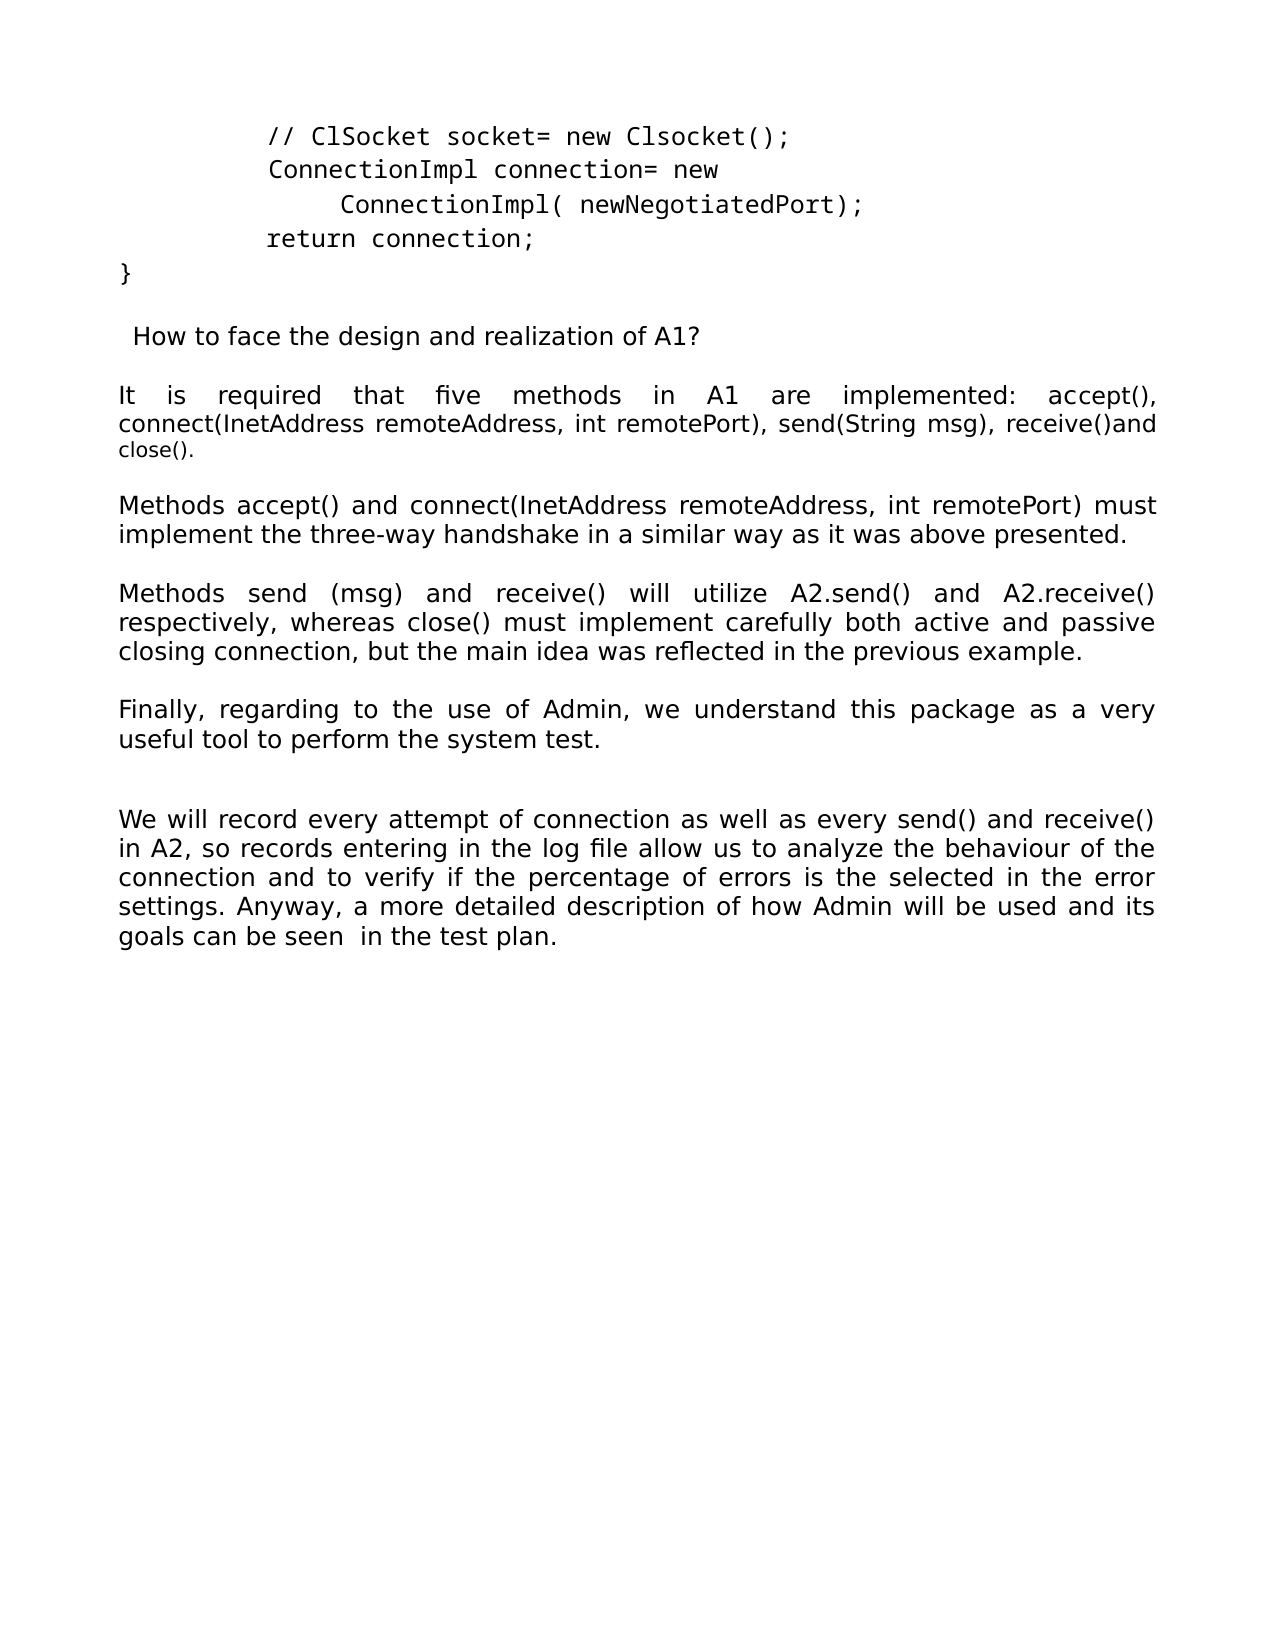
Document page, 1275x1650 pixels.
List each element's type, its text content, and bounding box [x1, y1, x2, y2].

text // ClSocket socket= new Clsocket(); [118, 118, 1157, 152]
text We will record every attempt of connection as well as every send() and receive() in A2, so records entering in the log file allow us to analyze the behaviour of the connection and to verify if the percentage of errors is the selected in the error settings. Anyway, a more detailed description of how Admin will be used and its goals can be seen in the test plan. [118, 805, 1157, 951]
text How to face the design and realization of A1? [118, 322, 1157, 352]
text ConnectionImpl( newNegotiatedPort); [118, 186, 1157, 220]
text Finally, regarding to the use of Admin, we understand this package as a very useful tool to perform the system test. [118, 696, 1157, 754]
text return connection; [118, 220, 1157, 254]
text Methods accept() and connect(InetAddress remoteAddress, int remotePort) must implement the three-way handshake in a similar way as it was above presented. [118, 491, 1157, 550]
text ConnectionImpl connection= new [118, 152, 1157, 186]
text Methods send (msg) and receive() will utilize A2.send() and A2.receive() respectively, whereas close() must implement carefully both active and passive closing connection, but the main idea was reflected in the previous example. [118, 579, 1157, 666]
text It is required that five methods in A1 are implemented: accept(), connect(InetAddress remoteAddress, int remotePort), send(String msg), receive()and close(). [118, 381, 1157, 462]
text } [118, 254, 1157, 288]
